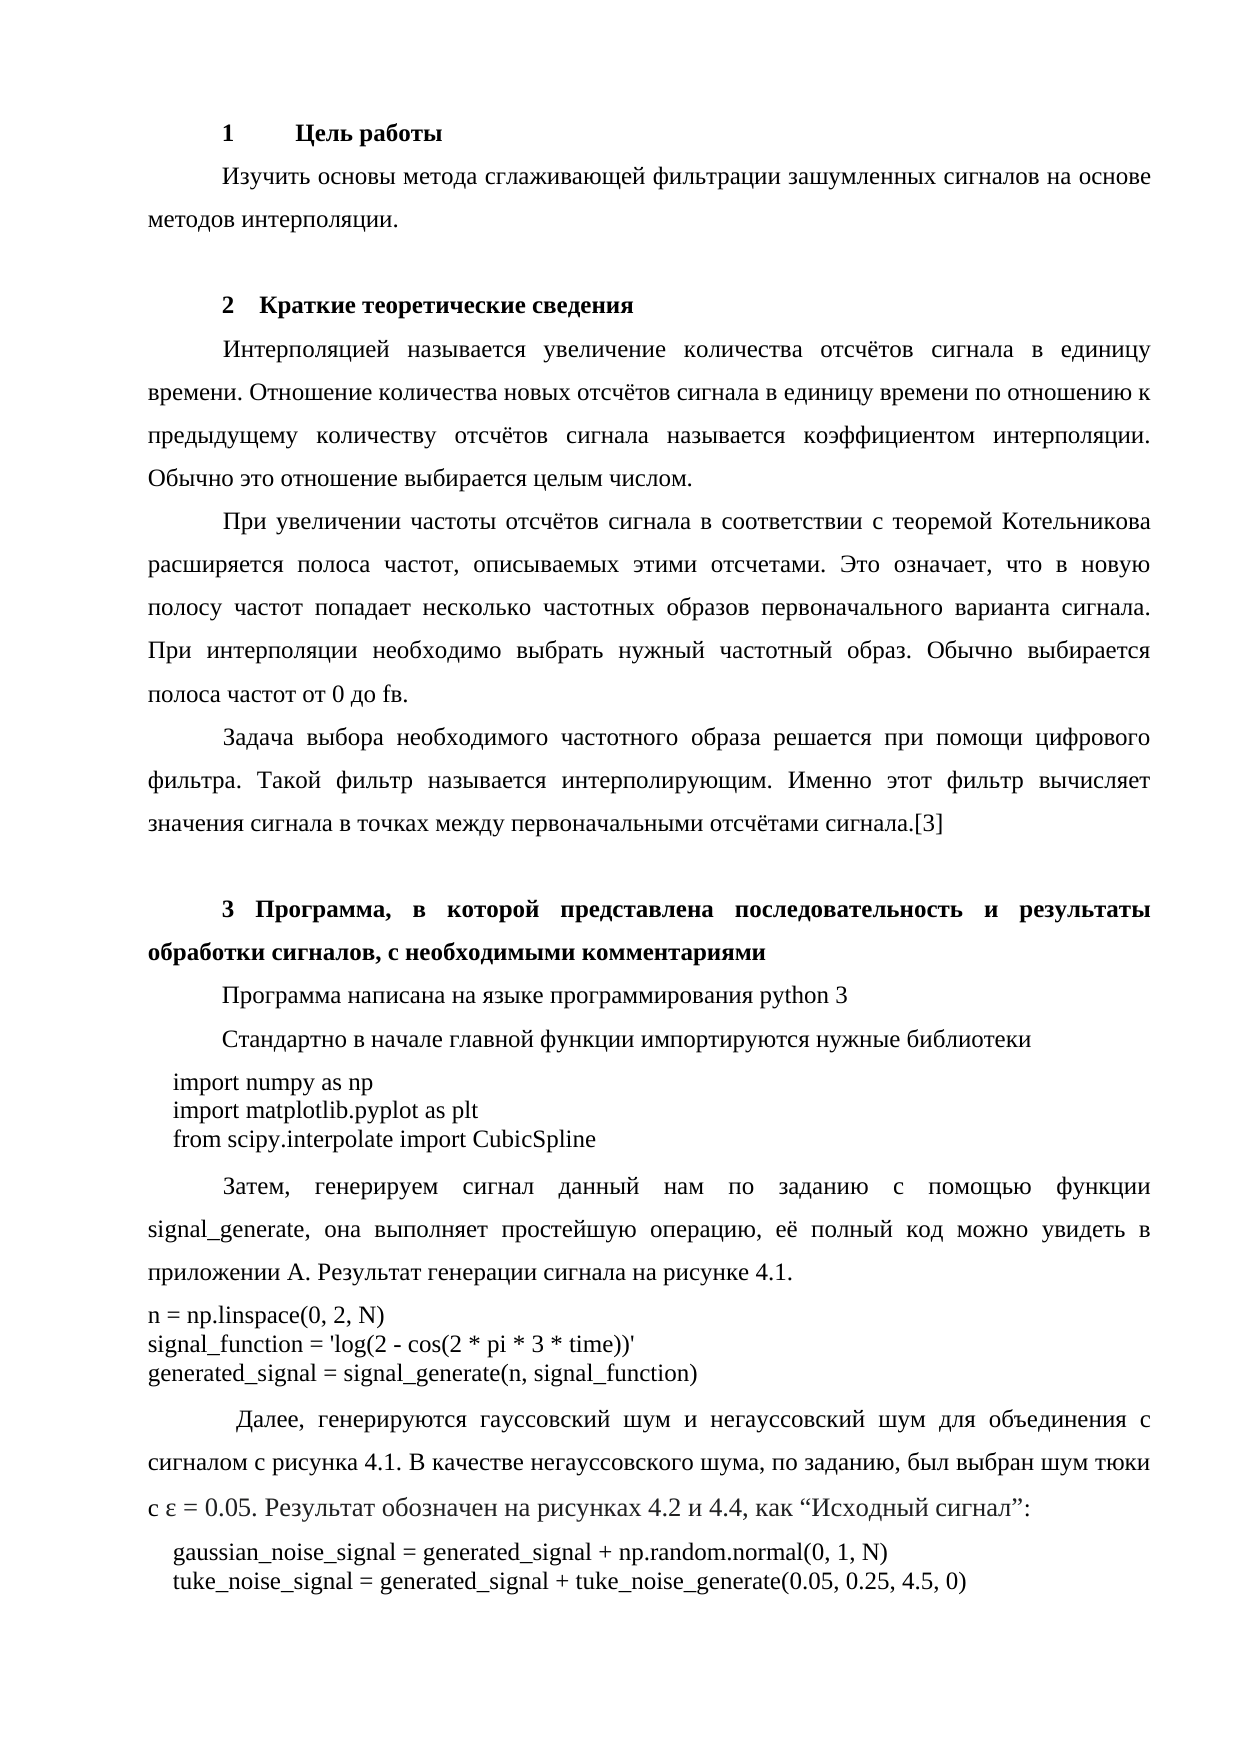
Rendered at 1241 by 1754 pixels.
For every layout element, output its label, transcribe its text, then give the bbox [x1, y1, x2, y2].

text Далее, генерируются гауссовский шум и негауссовский шум для объединения с сигналом с рисунка 4.1. В качестве негауссовского шума, по заданию, был выбран шум тюки с ε = 0.05. Результат обозначен на рисунках 4.2 и 4.4, как “Исходный сигнал”: [148, 1404, 1152, 1522]
text Задача выбора необходимого частотного образа решается при помощи цифрового фильтра. Такой фильтр называется интерполирующим. Именно этот фильтр вычисляет значения сигнала в точках между первоначальными отсчётами сигнала.[3] [148, 722, 1152, 837]
text Затем, генерируем сигнал данный нам по заданию с помощью функции signal_generate, она выполняет простейшую операцию, её полный код можно увидеть в приложении А. Результат генерации сигнала на рисунке 4.1. [148, 1171, 1152, 1286]
text n = np.linspace(0, 2, N) [148, 1300, 1152, 1329]
text generated_signal = signal_generate(n, signal_function) [148, 1358, 1152, 1386]
text tuke_noise_signal = generated_signal + tuke_noise_generate(0.05, 0.25, 4.5, 0) [148, 1566, 1152, 1594]
list Краткие теоретические сведения [222, 291, 1152, 319]
text Программа написана на языке программирования python 3 [148, 981, 1152, 1009]
text signal_function = 'log(2 - cos(2 * pi * 3 * time))' [148, 1329, 1152, 1358]
text Интерполяцией называется увеличение количества отсчётов сигнала в единицу времени. Отношение количества новых отсчётов сигнала в единицу времени по отношению к предыдущему количеству отсчётов сигнала называется коэффициентом интерполяции. Обычно это отношение выбирается целым числом. [148, 334, 1152, 492]
text Стандартно в начале главной функции импортируются нужные библиотеки [148, 1024, 1152, 1052]
text from scipy.interpolate import CubicSpline [148, 1124, 1152, 1153]
text При увеличении частоты отсчётов сигнала в соответствии с теоремой Котельникова расширяется полоса частот, описываемых этими отсчетами. Это означает, что в новую полосу частот попадает несколько частотных образов первоначального варианта сигнала. При интерполяции необходимо выбрать нужный частотный образ. Обычно выбирается полоса частот от 0 до fв. [148, 506, 1152, 707]
list Цель работы [148, 118, 1152, 147]
text gaussian_noise_signal = generated_signal + np.random.normal(0, 1, N) [148, 1537, 1152, 1566]
text import matplotlib.pyplot as plt [148, 1096, 1152, 1124]
text 3 Программа, в которой представлена последовательность и результаты обработки сигналов, с необходимыми комментариями [148, 894, 1152, 966]
text Изучить основы метода сглаживающей фильтрации зашумленных сигналов на основе методов интерполяции. [148, 161, 1152, 233]
text import numpy as np [148, 1067, 1152, 1096]
